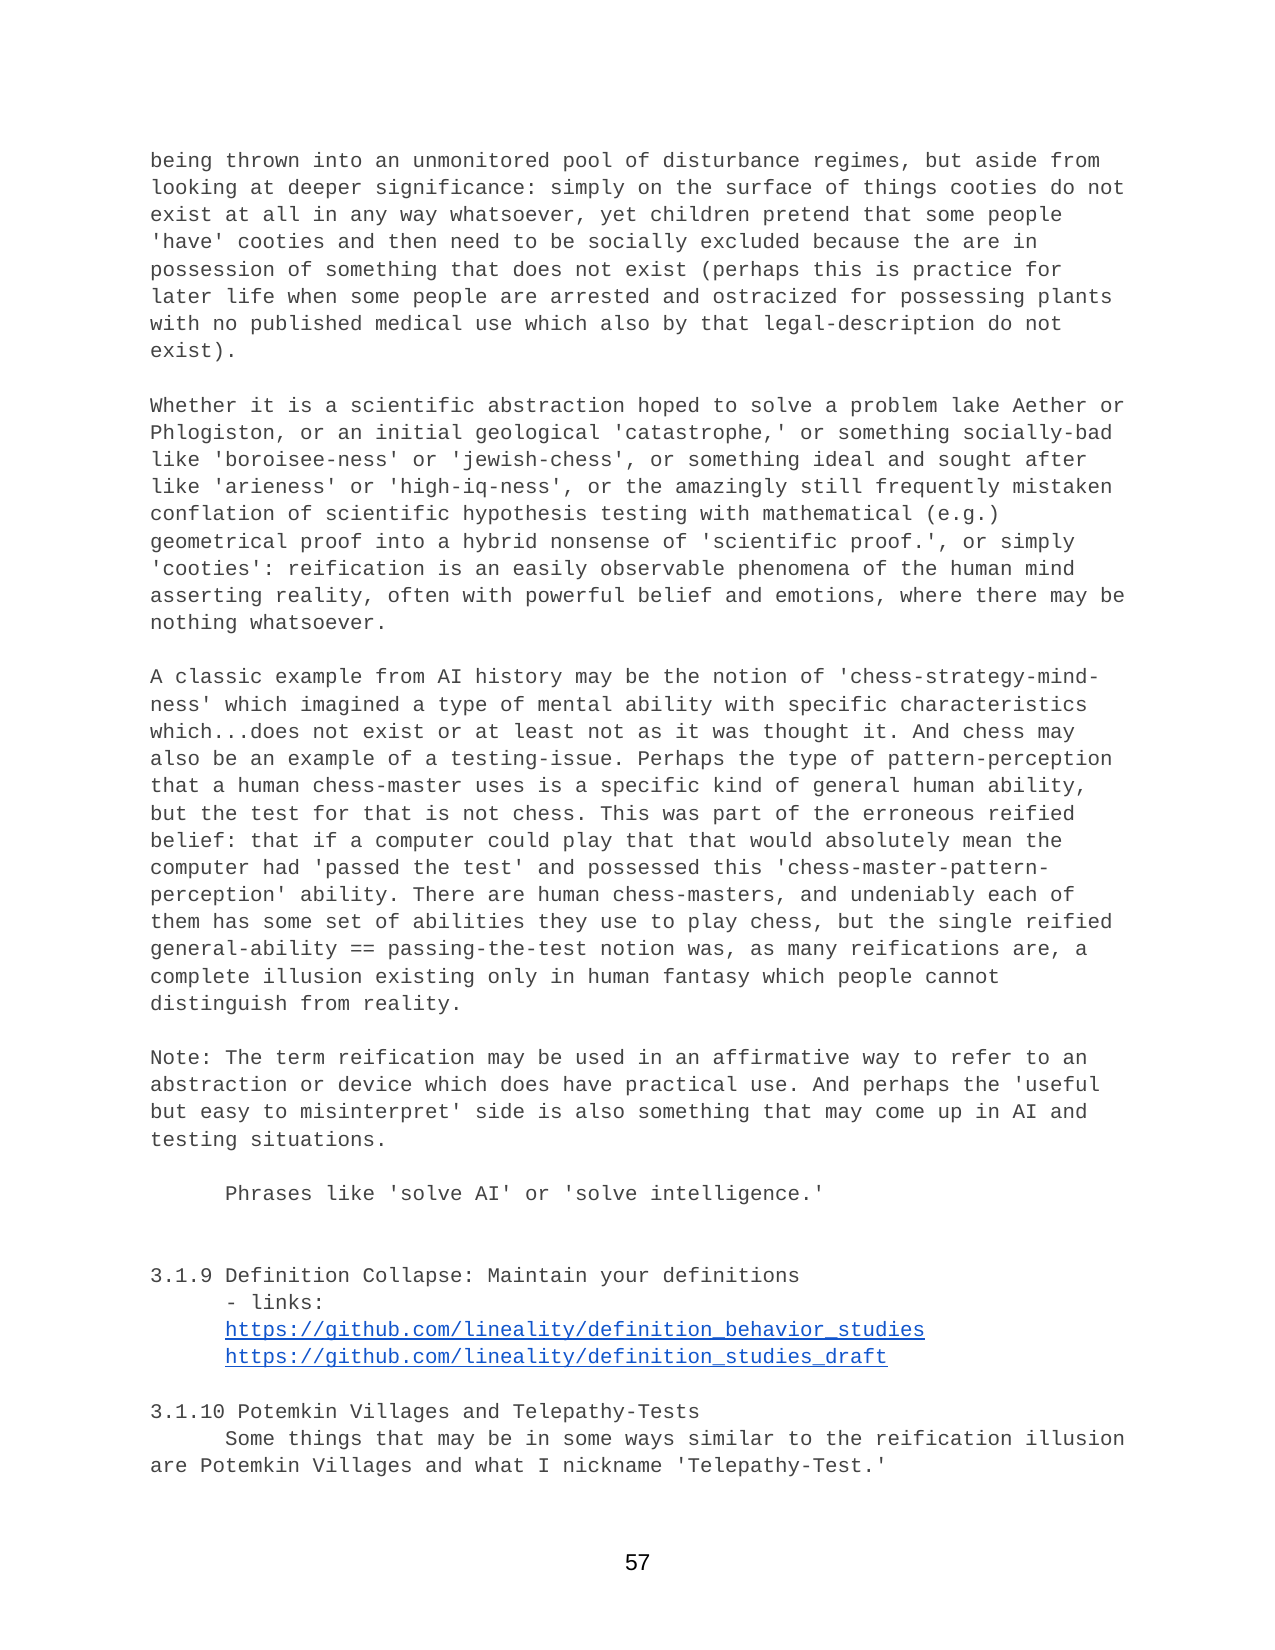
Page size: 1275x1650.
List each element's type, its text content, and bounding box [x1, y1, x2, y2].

text 3.1.9 Definition Collapse: Maintain your definitions [150, 1265, 1125, 1288]
text - links: [150, 1292, 1125, 1316]
text https://github.com/lineality/definition_studies_draft [150, 1346, 1125, 1370]
text Some things that may be in some ways similar to the reification illusion are Potemkin Villages and what I nickname 'Telepathy-Test.' [150, 1428, 1125, 1479]
text Whether it is a scientific abstraction hoped to solve a problem lake Aether or Phlogiston, or an initial geological 'catastrophe,' or something socially-bad like 'boroisee-ness' or 'jewish-chess', or something ideal and sought after like 'arieness' or 'high-iq-ness', or the amazingly still frequently mistaken conflation of scientific hypothesis testing with mathematical (e.g.) geometrical proof into a hybrid nonsense of 'scientific proof.', or simply 'cooties': reification is an easily observable phenomena of the human mind asserting reality, often with powerful belief and emotions, where there may be nothing whatsoever. [150, 395, 1125, 636]
text A classic example from AI history may be the notion of 'chess-strategy-mind-ness' which imagined a type of mental ability with specific characteristics which...does not exist or at least not as it was thought it. And chess may also be an example of a testing-issue. Perhaps the type of pattern-perception that a human chess-master uses is a specific kind of general human ability, but the test for that is not chess. This was part of the erroneous reified belief: that if a computer could play that that would absolutely mean the computer had 'passed the test' and possessed this 'chess-master-pattern-perception' ability. There are human chess-masters, and undeniably each of them has some set of abilities they use to play chess, but the single reified general-ability == passing-the-test notion was, as many reifications are, a complete illusion existing only in human fantasy which people cannot distinguish from reality. [150, 667, 1125, 1016]
text Phrases like 'solve AI' or 'solve intelligence.' [150, 1183, 1125, 1207]
text 3.1.10 Potemkin Villages and Telepathy-Tests [150, 1401, 1125, 1424]
text https://github.com/lineality/definition_behavior_studies [150, 1319, 1125, 1343]
text Note: The term reification may be used in an affirmative way to refer to an abstraction or device which does have practical use. And perhaps the 'useful but easy to misinterpret' side is also something that may come up in AI and testing situations. [150, 1047, 1125, 1152]
text being thrown into an unmonitored pool of disturbance regimes, but aside from looking at deeper significance: simply on the surface of things cooties do not exist at all in any way whatsoever, yet children pretend that some people 'have' cooties and then need to be socially excluded because the are in possession of something that does not exist (perhaps this is practice for later life when some people are arrested and ostracized for possessing plants with no published medical use which also by that legal-description do not exist). [150, 150, 1125, 364]
